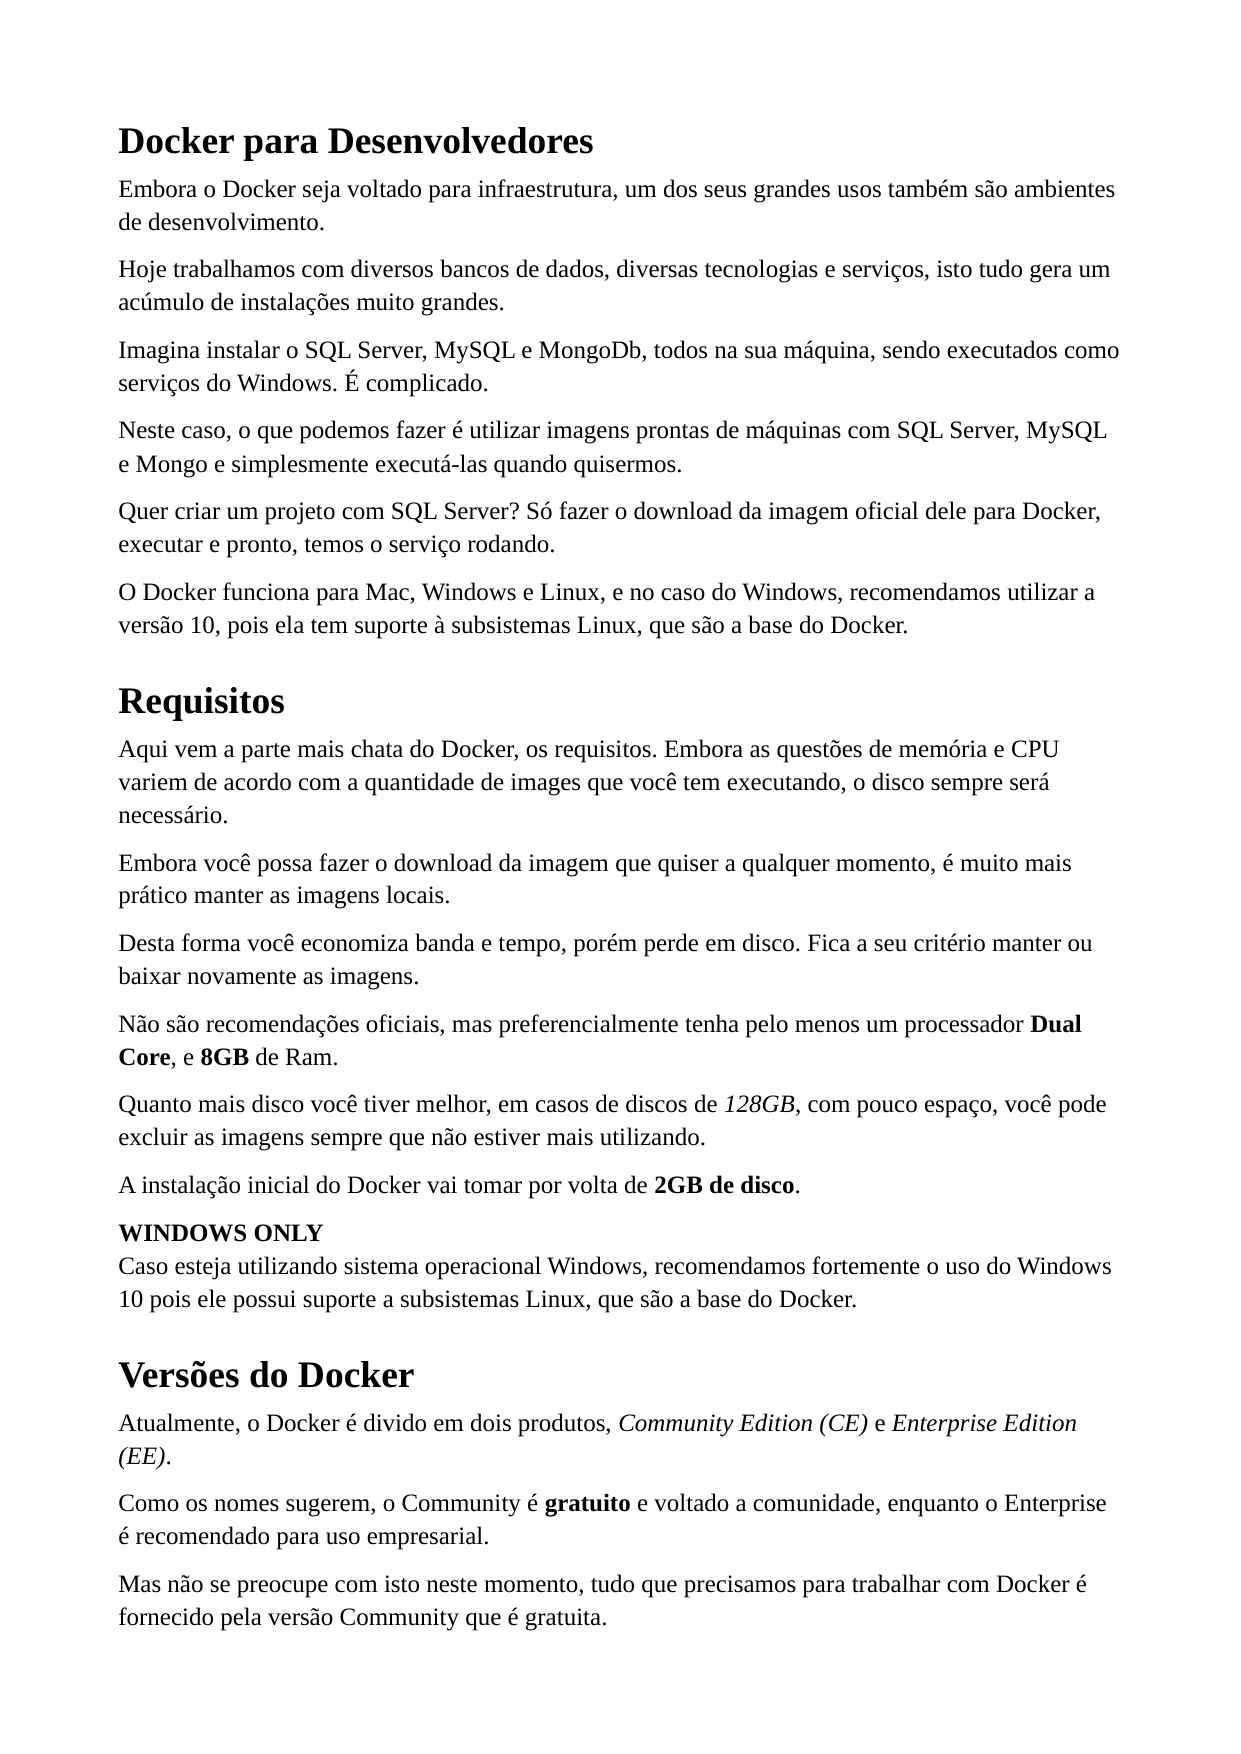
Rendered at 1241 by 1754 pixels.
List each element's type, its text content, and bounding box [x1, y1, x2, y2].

subtitle Requisitos [118, 678, 1122, 721]
text Mas não se preocupe com isto neste momento, tudo que precisamos para trabalhar com Docker é fornecido pela versão Community que é gratuita. [118, 1569, 1122, 1631]
text WINDOWS ONLY Caso esteja utilizando sistema operacional Windows, recomendamos fortemente o uso do Windows 10 pois ele possui suporte a subsistemas Linux, que são a base do Docker. [118, 1218, 1122, 1312]
subtitle Docker para Desenvolvedores [118, 118, 1122, 161]
text Embora você possa fazer o download da imagem que quiser a qualquer momento, é muito mais prático manter as imagens locais. [118, 848, 1122, 909]
text Não são recomendações oficiais, mas preferencialmente tenha pelo menos um processador Dual Core, e 8GB de Ram. [118, 1009, 1122, 1071]
text Como os nomes sugerem, o Community é gratuito e voltado a comunidade, enquanto o Enterprise é recomendado para uso empresarial. [118, 1488, 1122, 1550]
text Atualmente, o Docker é divido em dois produtos, Community Edition (CE) e Enterprise Edition (EE). [118, 1408, 1122, 1469]
text Quanto mais disco você tiver melhor, em casos de discos de 128GB, com pouco espaço, você pode excluir as imagens sempre que não estiver mais utilizando. [118, 1089, 1122, 1151]
text Embora o Docker seja voltado para infraestrutura, um dos seus grandes usos também são ambientes de desenvolvimento. [118, 174, 1122, 236]
text Quer criar um projeto com SQL Server? Só fazer o download da imagem oficial dele para Docker, executar e pronto, temos o serviço rodando. [118, 496, 1122, 558]
text Hoje trabalhamos com diversos bancos de dados, diversas tecnologias e serviços, isto tudo gera um acúmulo de instalações muito grandes. [118, 254, 1122, 316]
text Desta forma você economiza banda e tempo, porém perde em disco. Fica a seu critério manter ou baixar novamente as imagens. [118, 928, 1122, 990]
text Aqui vem a parte mais chata do Docker, os requisitos. Embora as questões de memória e CPU variem de acordo com a quantidade de images que você tem executando, o disco sempre será necessário. [118, 734, 1122, 829]
text O Docker funciona para Mac, Windows e Linux, e no caso do Windows, recomendamos utilizar a versão 10, pois ela tem suporte à subsistemas Linux, que são a base do Docker. [118, 577, 1122, 639]
subtitle Versões do Docker [118, 1352, 1122, 1395]
text A instalação inicial do Docker vai tomar por volta de 2GB de disco. [118, 1170, 1122, 1199]
text Imagina instalar o SQL Server, MySQL e MongoDb, todos na sua máquina, sendo executados como serviços do Windows. É complicado. [118, 335, 1122, 397]
text Neste caso, o que podemos fazer é utilizar imagens prontas de máquinas com SQL Server, MySQL e Mongo e simplesmente executá-las quando quisermos. [118, 416, 1122, 477]
